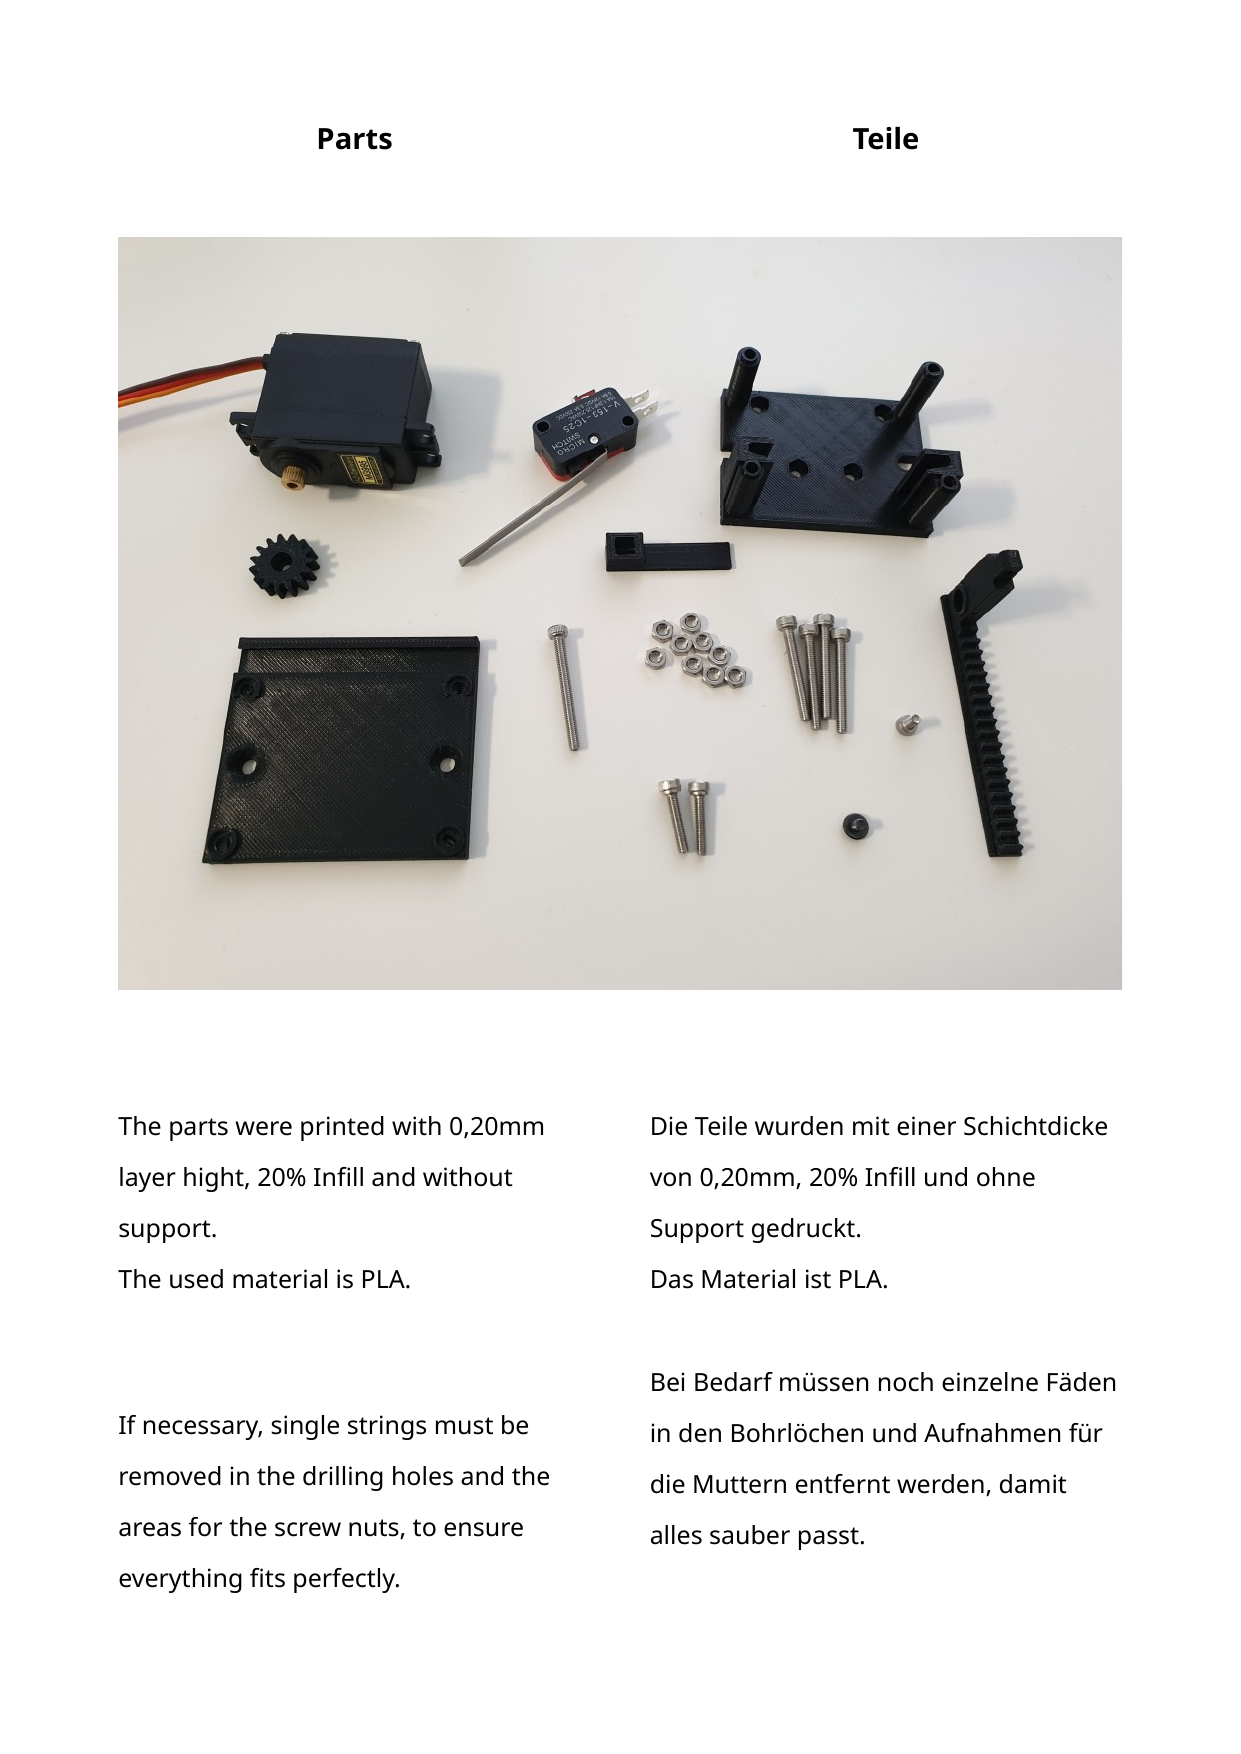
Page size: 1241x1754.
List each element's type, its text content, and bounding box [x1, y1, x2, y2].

text The parts were printed with 0,20mm layer hight, 20% Infill and without support. [118, 1109, 591, 1245]
picture [118, 237, 1123, 990]
text The used material is PLA. [118, 1262, 591, 1296]
text Die Teile wurden mit einer Schichtdicke von 0,20mm, 20% Infill und ohne Support gedruckt. [649, 1109, 1122, 1245]
text Das Material ist PLA. [649, 1262, 1122, 1296]
text Bei Bedarf müssen noch einzelne Fäden in den Bohrlöchen und Aufnahmen für die Muttern entfernt werden, damit alles sauber passt. [649, 1364, 1122, 1551]
text If necessary, single strings must be removed in the drilling holes and the areas for the screw nuts, to ensure everything fits perfectly. [118, 1407, 591, 1594]
text Parts [118, 118, 591, 158]
text Teile [649, 118, 1122, 158]
